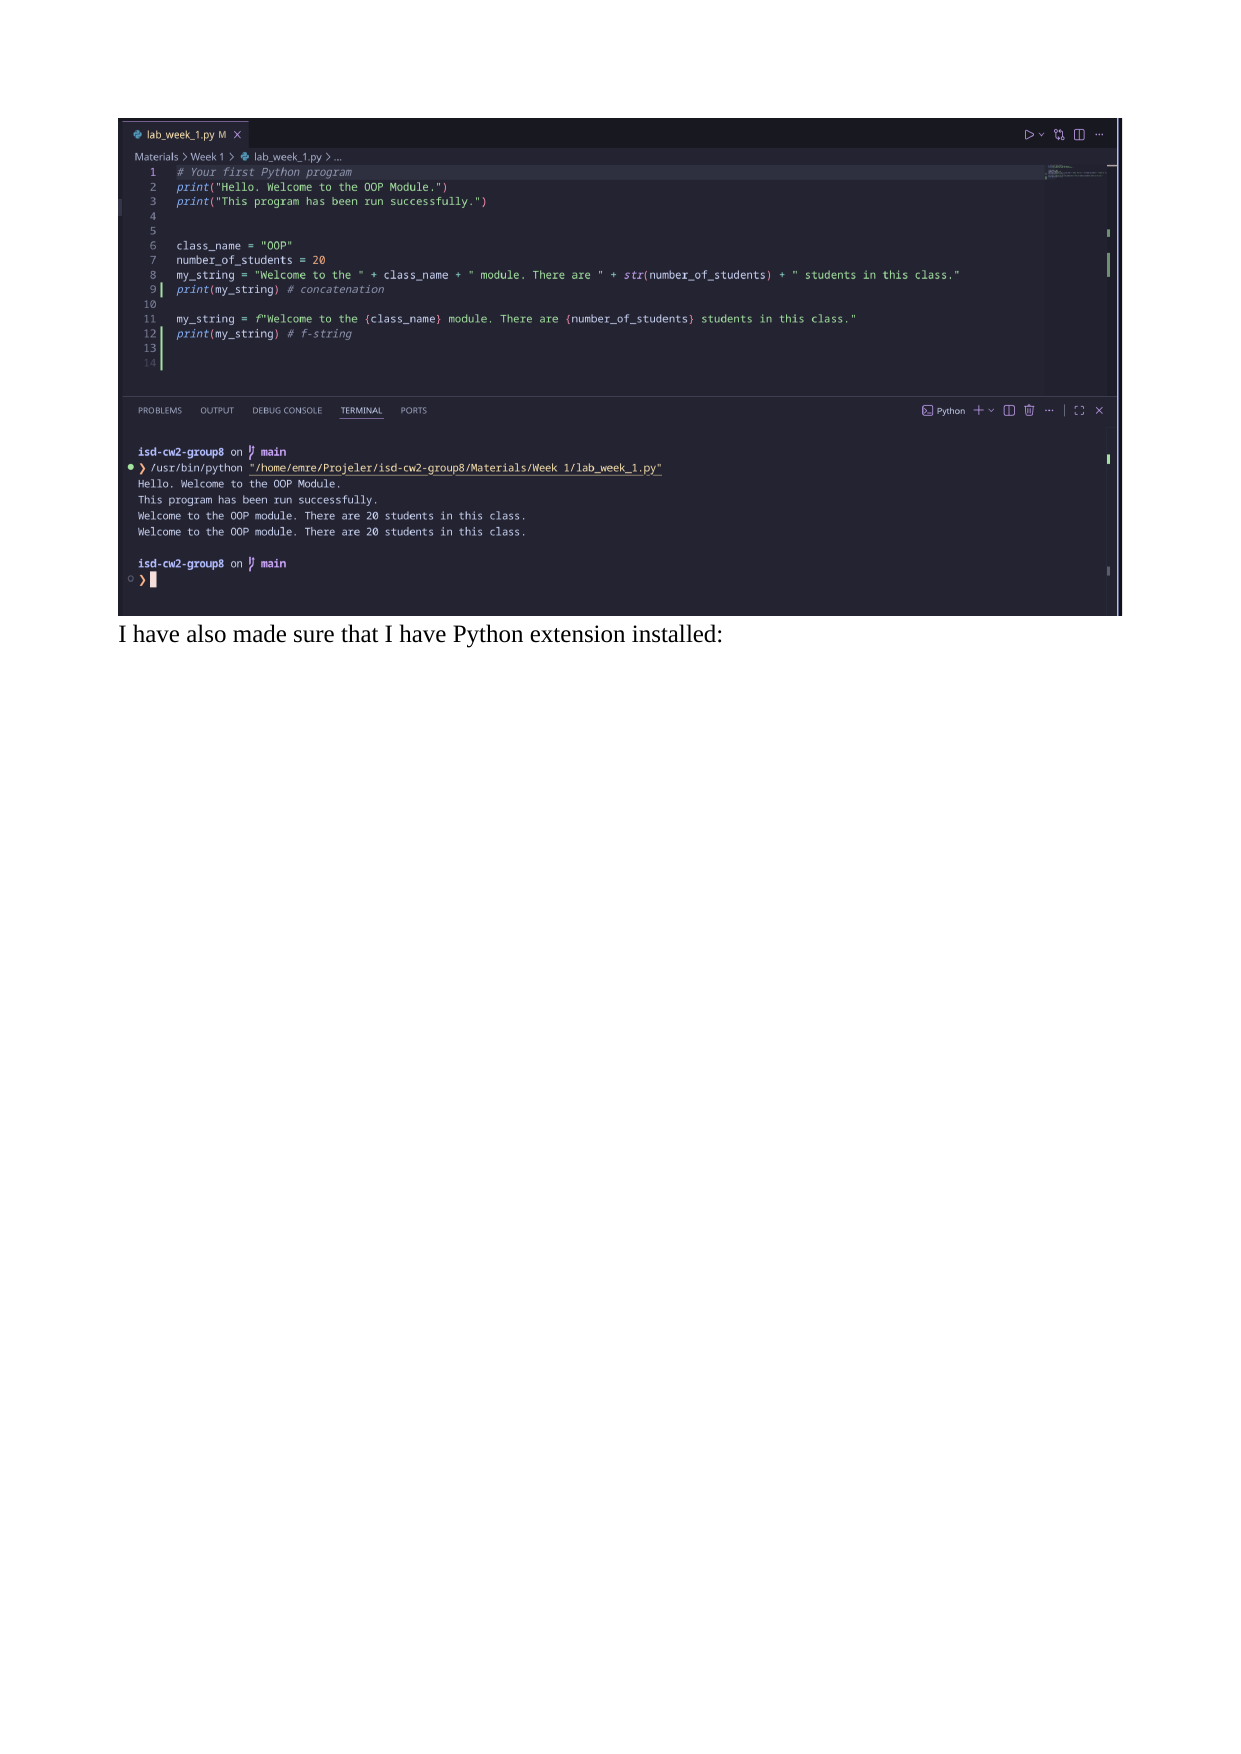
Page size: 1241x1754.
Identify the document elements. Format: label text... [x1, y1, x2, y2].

picture [118, 118, 1123, 616]
text I have also made sure that I have Python extension installed: [118, 616, 1122, 648]
